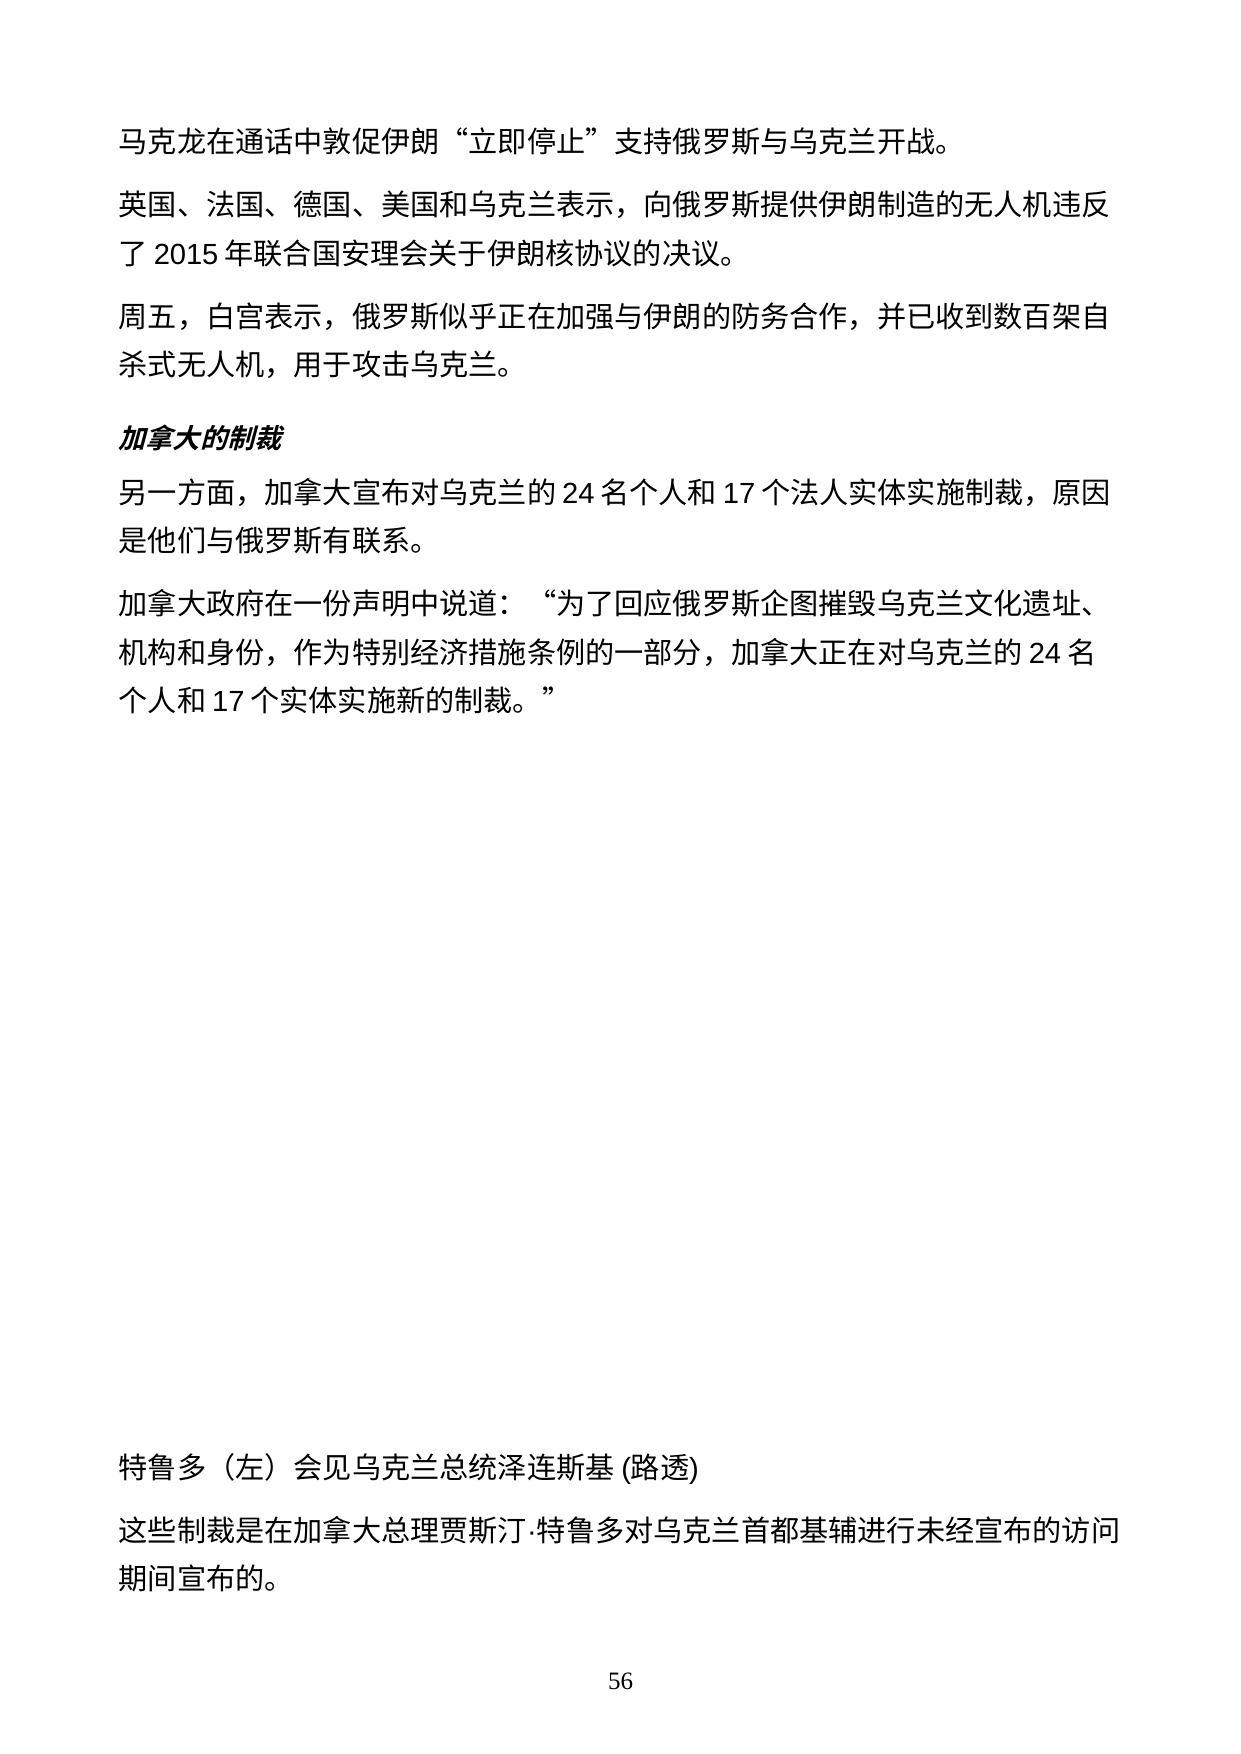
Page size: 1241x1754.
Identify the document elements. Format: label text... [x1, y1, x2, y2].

text 英国、法国、德国、美国和乌克兰表示，向俄罗斯提供伊朗制造的无人机违反了2015年联合国安理会关于伊朗核协议的决议。 [118, 182, 1122, 272]
text 马克龙在通话中敦促伊朗“立即停止”支持俄罗斯与乌克兰开战。 [118, 118, 1122, 161]
text 加拿大政府在一份声明中说道：“为了回应俄罗斯企图摧毁乌克兰文化遗址、机构和身份，作为特别经济措施条例的一部分，加拿大正在对乌克兰的24名个人和17个实体实施新的制裁。” [118, 581, 1122, 720]
text 周五，白宫表示，俄罗斯似乎正在加强与伊朗的防务合作，并已收到数百架自杀式无人机，用于攻击乌克兰。 [118, 293, 1122, 384]
text 另一方面，加拿大宣布对乌克兰的24名个人和17个法人实体实施制裁，原因是他们与俄罗斯有联系。 [118, 469, 1122, 560]
text 特鲁多（左）会见乌克兰总统泽连斯基 (路透) [118, 741, 1122, 1486]
text 这些制裁是在加拿大总理贾斯汀·特鲁多对乌克兰首都基辅进行未经宣布的访问期间宣布的。 [118, 1507, 1122, 1598]
subtitle 加拿大的制裁 [118, 417, 1122, 457]
